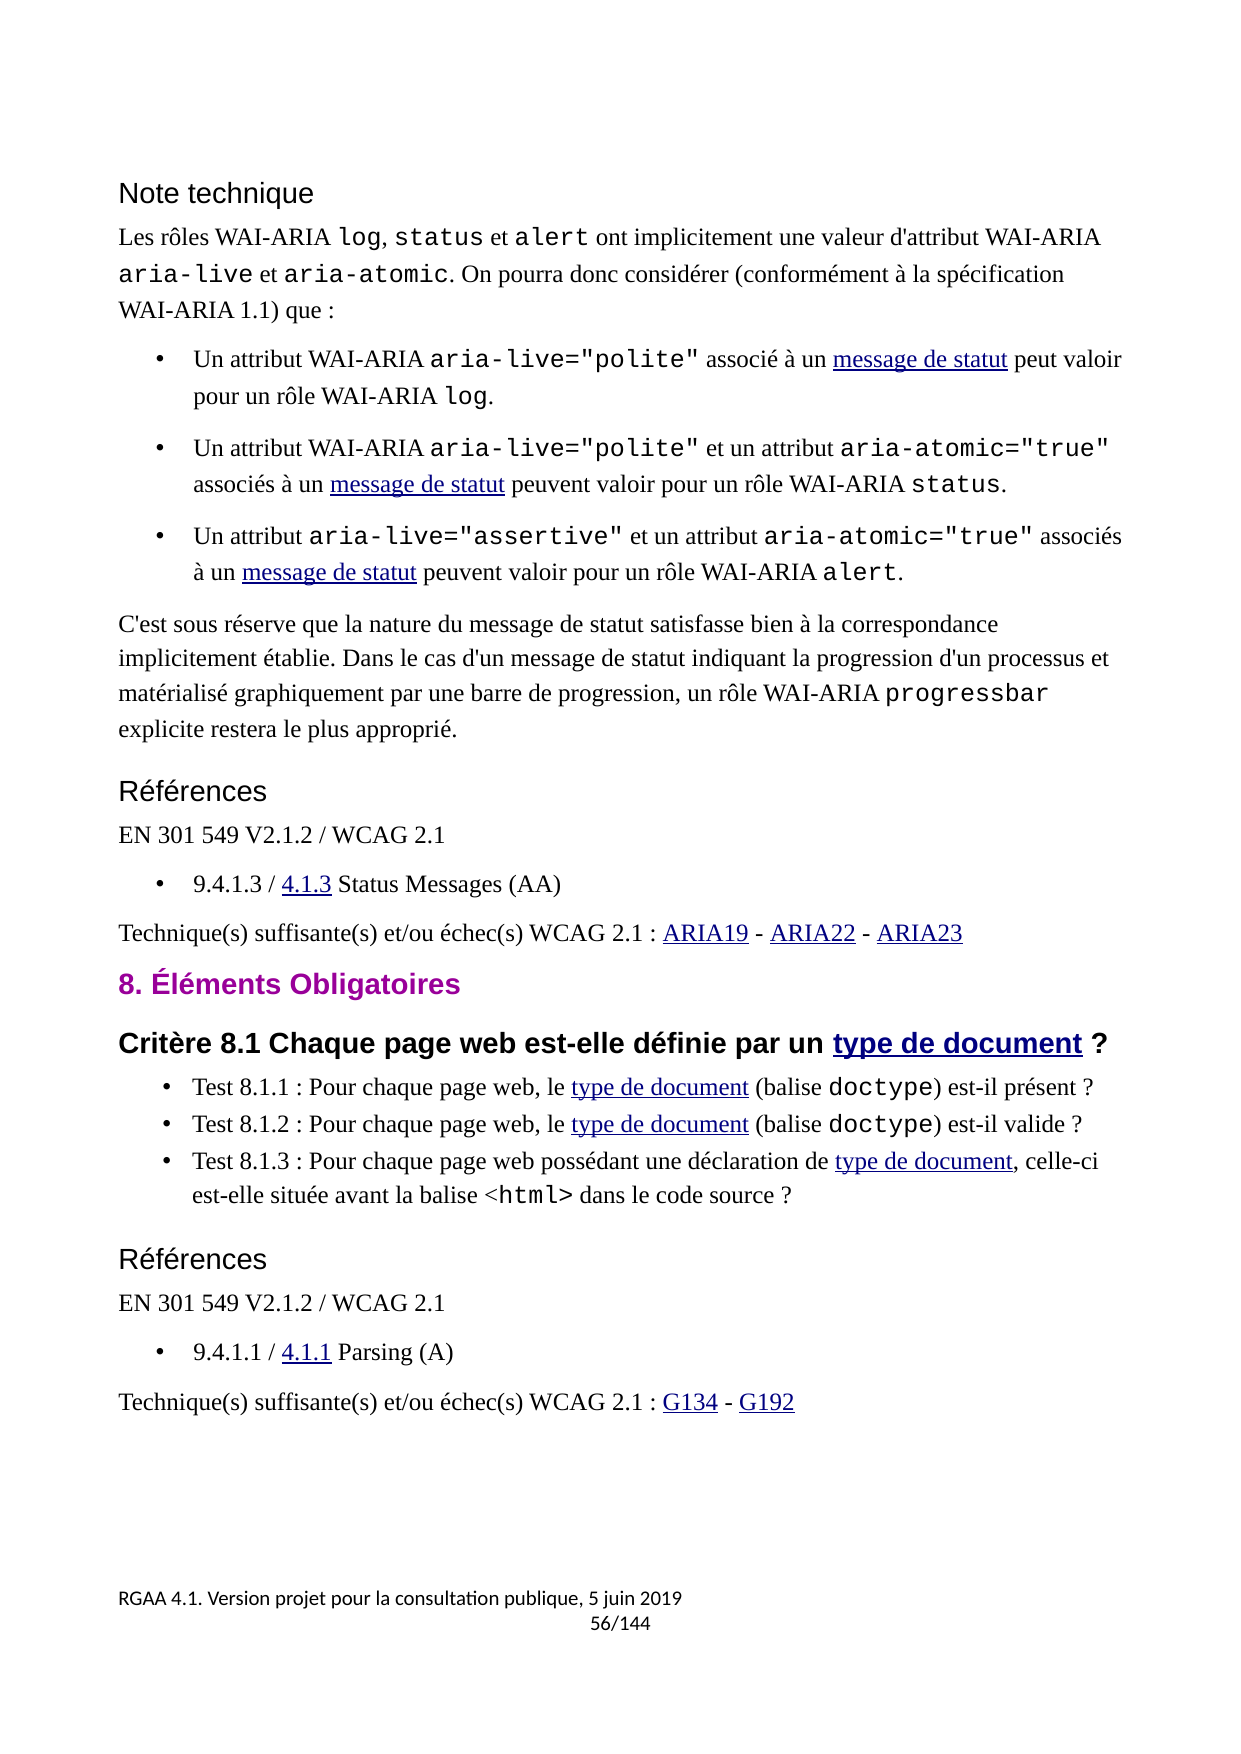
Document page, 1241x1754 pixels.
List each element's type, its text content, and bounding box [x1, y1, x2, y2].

text Les rôles WAI-ARIA log, status et alert ont implicitement une valeur d'attribut WAI-ARIA aria-live et aria-atomic. On pourra donc considérer (conformément à la spécification WAI-ARIA 1.1) que : [118, 222, 1122, 324]
text EN 301 549 V2.1.2 / WCAG 2.1 [118, 820, 1122, 849]
list Un attribut WAI-ARIA aria-live="polite" et un attribut aria-atomic="true" associés à un message de statut peuvent valoir pour un rôle WAI-ARIA status. [156, 433, 1122, 500]
subtitle Critère 8.1 Chaque page web est-elle définie par un type de document ? [118, 1026, 1122, 1059]
list Test 8.1.1 : Pour chaque page web, le type de document (balise doctype) est-il présent ? [162, 1072, 1122, 1103]
text C'est sous réserve que la nature du message de statut satisfasse bien à la correspondance implicitement établie. Dans le cas d'un message de statut indiquant la progression d'un processus et matérialisé graphiquement par une barre de progression, un rôle WAI-ARIA progressbar explicite restera le plus approprié. [118, 609, 1122, 743]
list Test 8.1.3 : Pour chaque page web possédant une déclaration de type de document, celle-ci est-elle située avant la balise <html> dans le code source ? [162, 1146, 1122, 1211]
subtitle Références [118, 1242, 1122, 1276]
list Un attribut aria-live="assertive" et un attribut aria-atomic="true" associés à un message de statut peuvent valoir pour un rôle WAI-ARIA alert. [156, 521, 1122, 588]
list 9.4.1.1 / 4.1.1 Parsing (A) [156, 1337, 1122, 1366]
subtitle Références [118, 774, 1122, 807]
text Technique(s) suffisante(s) et/ou échec(s) WCAG 2.1 : ARIA19 - ARIA22 - ARIA23 [118, 918, 1122, 947]
subtitle 8. Éléments Obligatoires [118, 967, 1122, 1001]
text EN 301 549 V2.1.2 / WCAG 2.1 [118, 1288, 1122, 1317]
text Technique(s) suffisante(s) et/ou échec(s) WCAG 2.1 : G134 - G192 [118, 1387, 1122, 1415]
subtitle Note technique [118, 176, 1122, 210]
list Test 8.1.2 : Pour chaque page web, le type de document (balise doctype) est-il valide ? [162, 1109, 1122, 1140]
list 9.4.1.3 / 4.1.3 Status Messages (AA) [156, 869, 1122, 898]
list Un attribut WAI-ARIA aria-live="polite" associé à un message de statut peut valoir pour un rôle WAI-ARIA log. [156, 344, 1122, 412]
